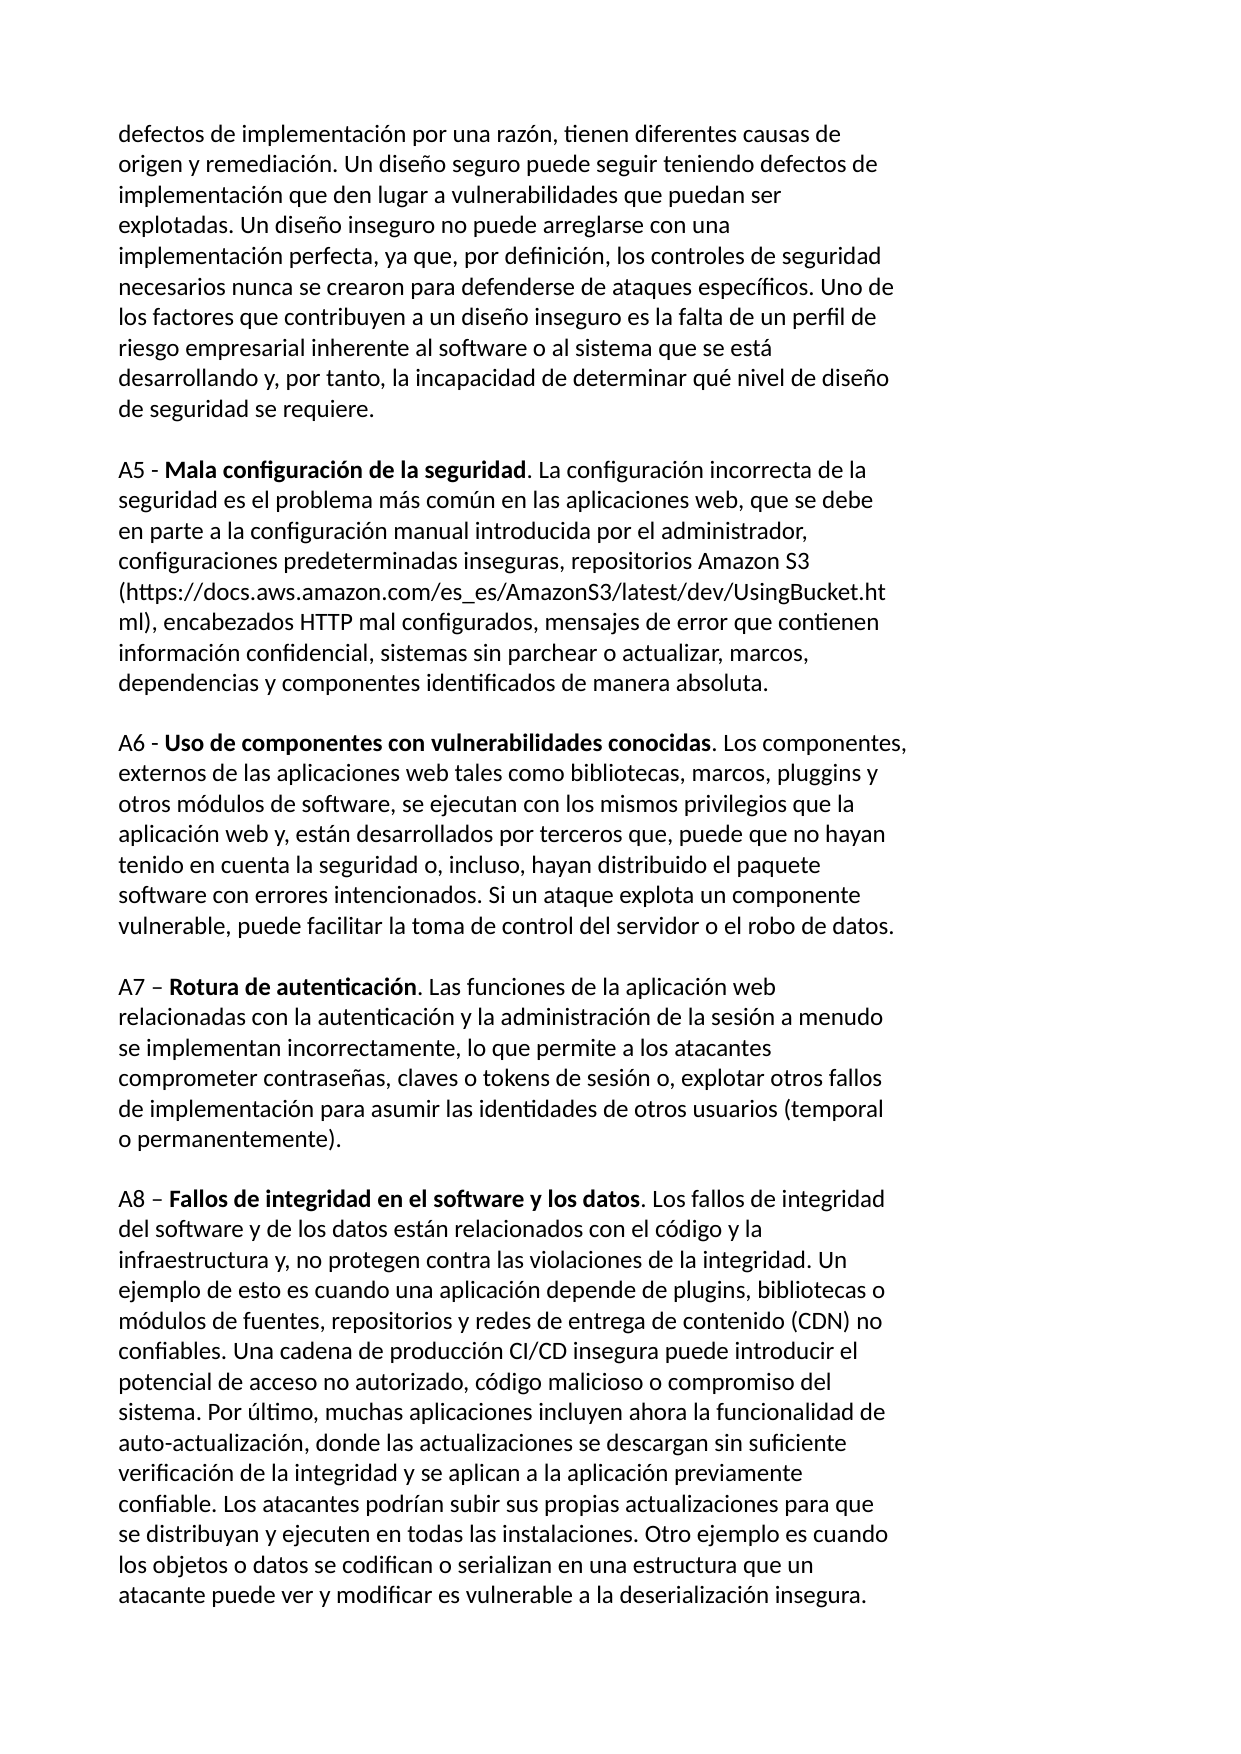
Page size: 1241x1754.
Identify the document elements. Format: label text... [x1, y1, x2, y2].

text del software y de los datos están relacionados con el código y la [118, 1213, 1122, 1244]
text ml), encabezados HTTP mal configurados, mensajes de error que contienen [118, 606, 1122, 637]
text de implementación para asumir las identidades de otros usuarios (temporal [118, 1093, 1122, 1123]
text de seguridad se requiere. [118, 393, 1122, 423]
text se implementan incorrectamente, lo que permite a los atacantes [118, 1032, 1122, 1062]
text implementación perfecta, ya que, por definición, los controles de seguridad [118, 240, 1122, 271]
text módulos de fuentes, repositorios y redes de entrega de contenido (CDN) no [118, 1305, 1122, 1335]
text software con errores intencionados. Si un ataque explota un componente [118, 879, 1122, 910]
text infraestructura y, no protegen contra las violaciones de la integridad. Un [118, 1244, 1122, 1274]
text se distribuyan y ejecuten en todas las instalaciones. Otro ejemplo es cuando [118, 1518, 1122, 1549]
text desarrollando y, por tanto, la incapacidad de determinar qué nivel de diseño [118, 362, 1122, 393]
text implementación que den lugar a vulnerabilidades que puedan ser [118, 179, 1122, 210]
text A5 - Mala configuración de la seguridad. La configuración incorrecta de la [118, 454, 1122, 484]
text (https://docs.aws.amazon.com/es_es/AmazonS3/latest/dev/UsingBucket.ht [118, 576, 1122, 606]
text riesgo empresarial inherente al software o al sistema que se está [118, 332, 1122, 362]
text sistema. Por último, muchas aplicaciones incluyen ahora la funcionalidad de [118, 1396, 1122, 1427]
text información confidencial, sistemas sin parchear o actualizar, marcos, [118, 637, 1122, 667]
text confiable. Los atacantes podrían subir sus propias actualizaciones para que [118, 1488, 1122, 1518]
text los factores que contribuyen a un diseño inseguro es la falta de un perfil de [118, 301, 1122, 332]
text auto-actualización, donde las actualizaciones se descargan sin suficiente [118, 1427, 1122, 1457]
text o permanentemente). [118, 1123, 1122, 1154]
text origen y remediación. Un diseño seguro puede seguir teniendo defectos de [118, 149, 1122, 179]
text comprometer contraseñas, claves o tokens de sesión o, explotar otros fallos [118, 1062, 1122, 1093]
text otros módulos de software, se ejecutan con los mismos privilegios que la [118, 788, 1122, 818]
text dependencias y componentes identificados de manera absoluta. [118, 667, 1122, 698]
text necesarios nunca se crearon para defenderse de ataques específicos. Uno de [118, 271, 1122, 301]
text A7 – Rotura de autenticación. Las funciones de la aplicación web [118, 971, 1122, 1001]
text externos de las aplicaciones web tales como bibliotecas, marcos, pluggins y [118, 757, 1122, 788]
text aplicación web y, están desarrollados por terceros que, puede que no hayan [118, 818, 1122, 849]
text confiables. Una cadena de producción CI/CD insegura puede introducir el [118, 1335, 1122, 1366]
text A8 – Fallos de integridad en el software y los datos. Los fallos de integridad [118, 1183, 1122, 1213]
text tenido en cuenta la seguridad o, incluso, hayan distribuido el paquete [118, 849, 1122, 879]
text atacante puede ver y modificar es vulnerable a la deserialización insegura. [118, 1579, 1122, 1610]
text A6 - Uso de componentes con vulnerabilidades conocidas. Los componentes, [118, 727, 1122, 757]
text vulnerable, puede facilitar la toma de control del servidor o el robo de datos. [118, 910, 1122, 940]
text relacionadas con la autenticación y la administración de la sesión a menudo [118, 1001, 1122, 1032]
text ejemplo de esto es cuando una aplicación depende de plugins, bibliotecas o [118, 1274, 1122, 1305]
text verificación de la integridad y se aplican a la aplicación previamente [118, 1457, 1122, 1488]
text defectos de implementación por una razón, tienen diferentes causas de [118, 118, 1122, 149]
text los objetos o datos se codifican o serializan en una estructura que un [118, 1549, 1122, 1579]
text explotadas. Un diseño inseguro no puede arreglarse con una [118, 210, 1122, 240]
text seguridad es el problema más común en las aplicaciones web, que se debe [118, 484, 1122, 515]
text potencial de acceso no autorizado, código malicioso o compromiso del [118, 1366, 1122, 1396]
text en parte a la configuración manual introducida por el administrador, [118, 515, 1122, 545]
text configuraciones predeterminadas inseguras, repositorios Amazon S3 [118, 545, 1122, 576]
